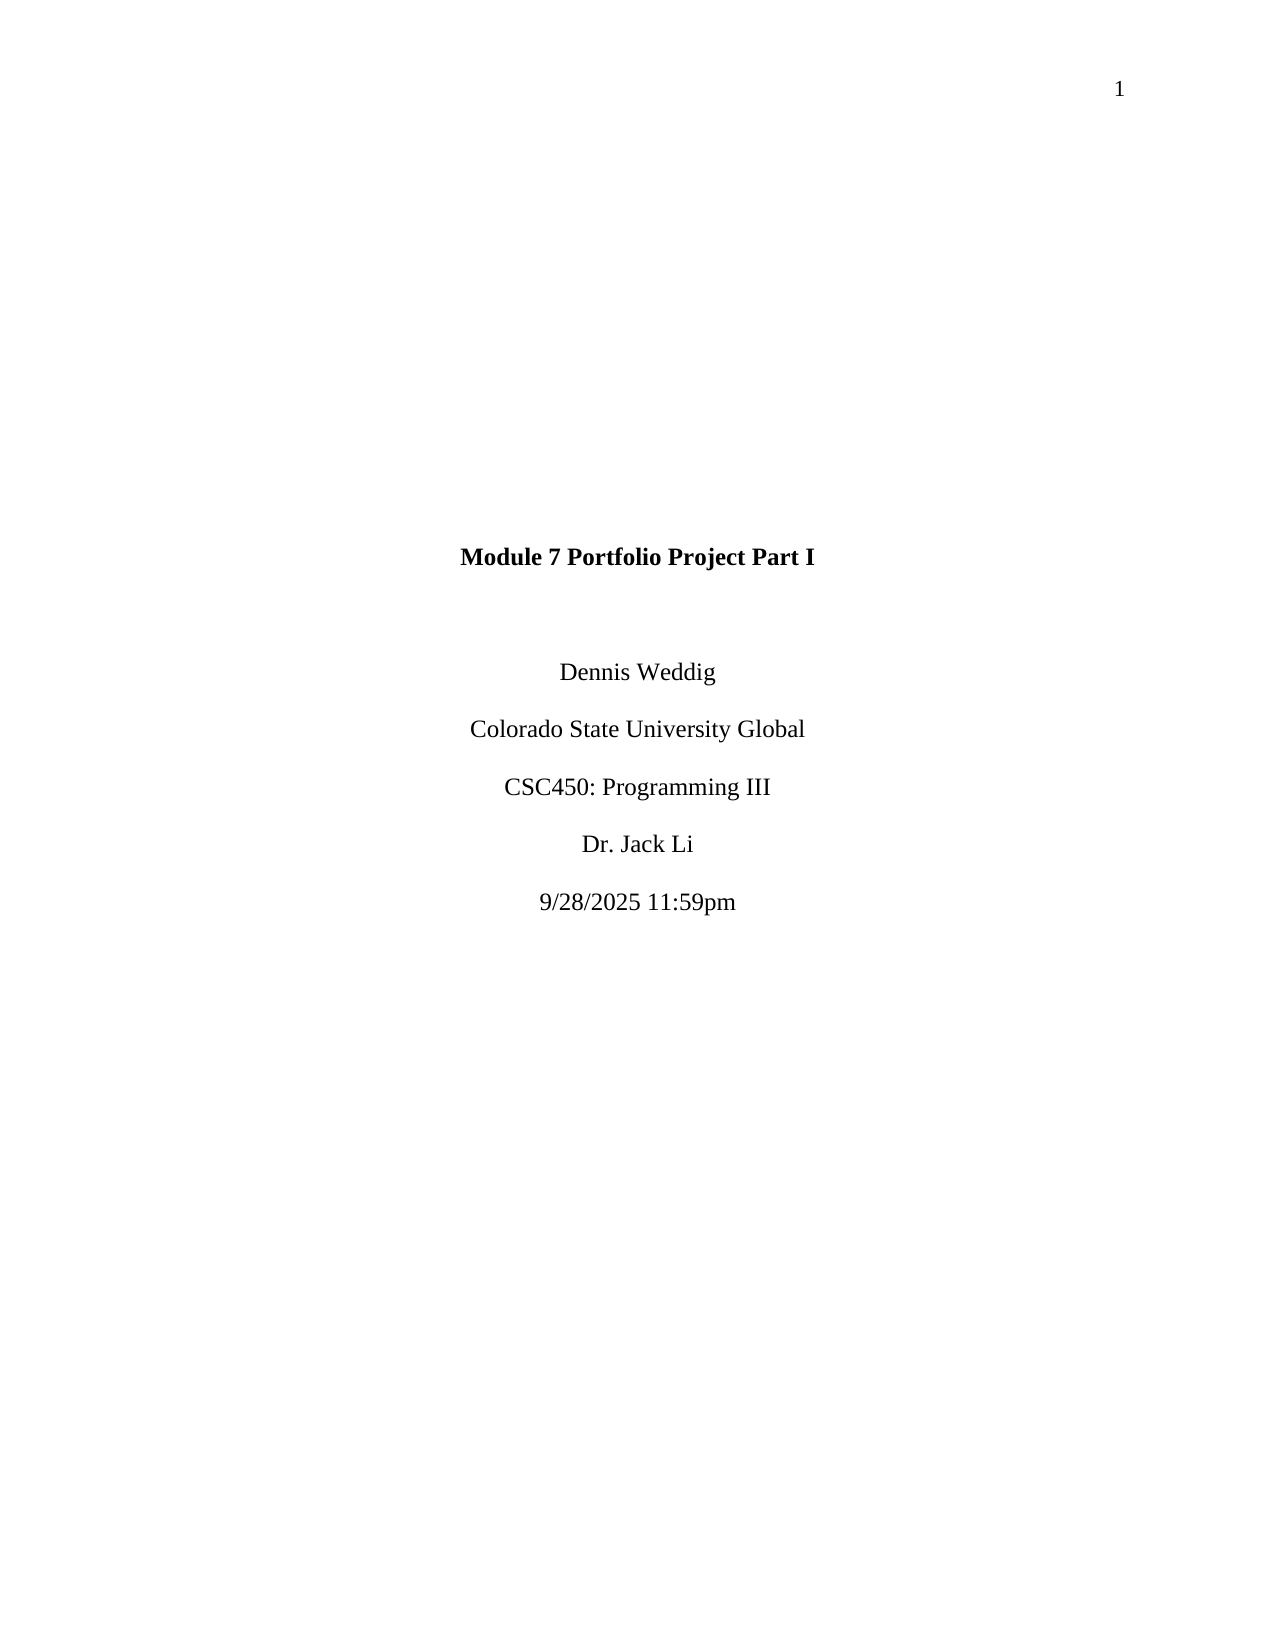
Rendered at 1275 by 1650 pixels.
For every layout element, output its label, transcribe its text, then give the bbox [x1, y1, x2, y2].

text 9/28/2025 11:59pm [736, 887, 1125, 915]
text Dennis Weddig [716, 657, 1125, 685]
text CSC450: Programming III [150, 772, 504, 800]
text Dennis Weddig [150, 657, 559, 685]
text Dr. Jack Li [693, 829, 1125, 858]
text Module 7 Portfolio Project Part I [150, 542, 460, 570]
text CSC450: Programming III [771, 772, 1125, 800]
text Colorado State University Global [805, 714, 1125, 743]
text Dr. Jack Li [150, 829, 582, 858]
text Colorado State University Global [150, 714, 470, 743]
text Module 7 Portfolio Project Part I [815, 542, 1125, 570]
text 9/28/2025 11:59pm [150, 887, 539, 915]
